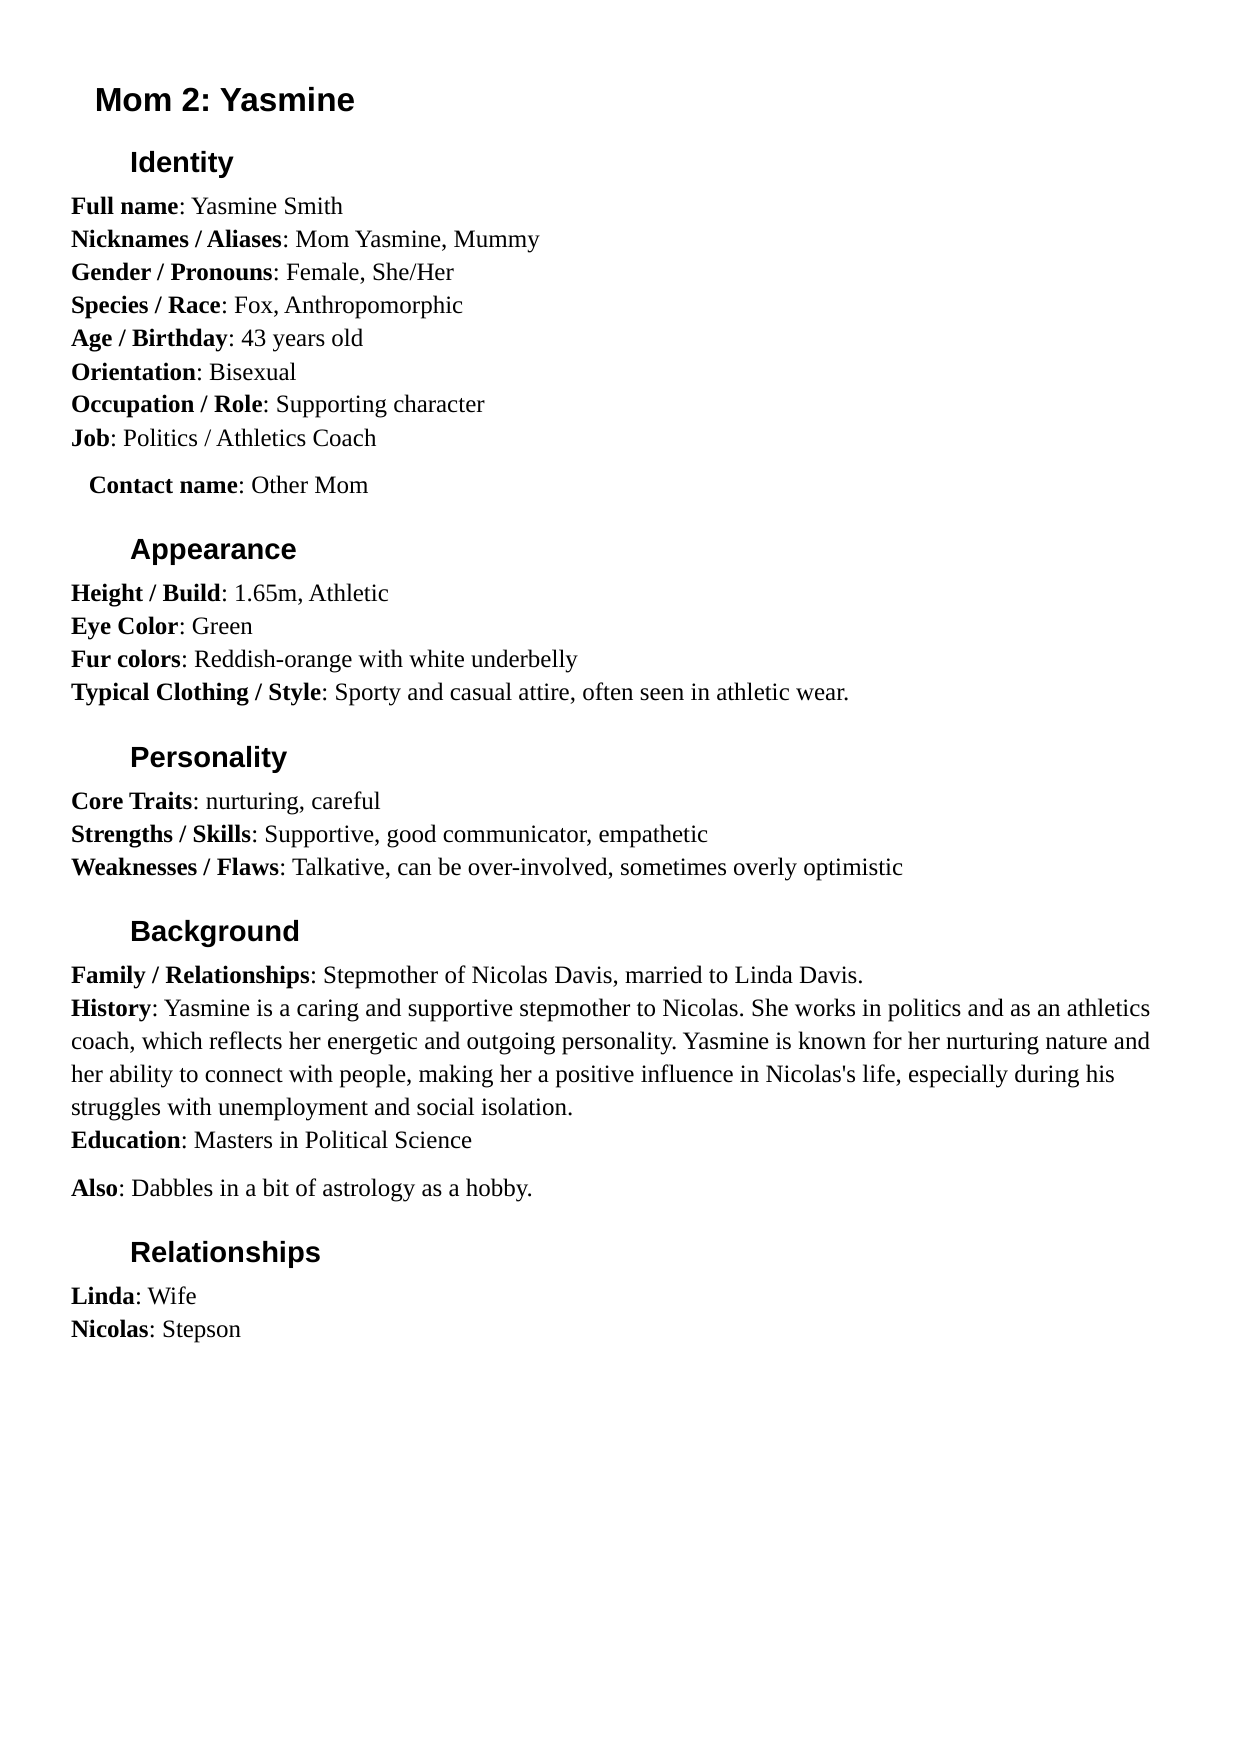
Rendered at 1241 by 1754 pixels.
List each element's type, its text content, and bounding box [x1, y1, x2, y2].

subtitle Background [59, 914, 1181, 947]
text Linda: Wife Nicolas: Stepson [71, 1281, 1181, 1343]
subtitle Appearance [59, 532, 1181, 566]
text Contact name: Other Mom [59, 470, 1181, 499]
text Core Traits: nurturing, careful Strengths / Skills: Supportive, good communicator, empathetic Weaknesses / Flaws: Talkative, can be over-involved, sometimes overly optimistic [71, 786, 1181, 881]
text Full name: Yasmine Smith Nicknames / Aliases: Mom Yasmine, Mummy Gender / Pronouns: Female, She/Her Species / Race: Fox, Anthropomorphic Age / Birthday: 43 years old Orientation: Bisexual Occupation / Role: Supporting character Job: Politics / Athletics Coach [71, 191, 1181, 451]
subtitle Personality [59, 740, 1181, 773]
subtitle Mom 2: Yasmine [59, 80, 1181, 118]
text Family / Relationships: Stepmother of Nicolas Davis, married to Linda Davis. History: Yasmine is a caring and supportive stepmother to Nicolas. She works in politics and as an athletics coach, which reflects her energetic and outgoing personality. Yasmine is known for her nurturing nature and her ability to connect with people, making her a positive influence in Nicolas's life, especially during his struggles with unemployment and social isolation. Education: Masters in Political Science [71, 960, 1181, 1154]
subtitle Identity [59, 145, 1181, 179]
text Also: Dabbles in a bit of astrology as a hobby. [71, 1173, 1181, 1201]
text Height / Build: 1.65m, Athletic Eye Color: Green Fur colors: Reddish-orange with white underbelly Typical Clothing / Style: Sporty and casual attire, often seen in athletic wear. [71, 578, 1181, 706]
subtitle Relationships [59, 1235, 1181, 1268]
